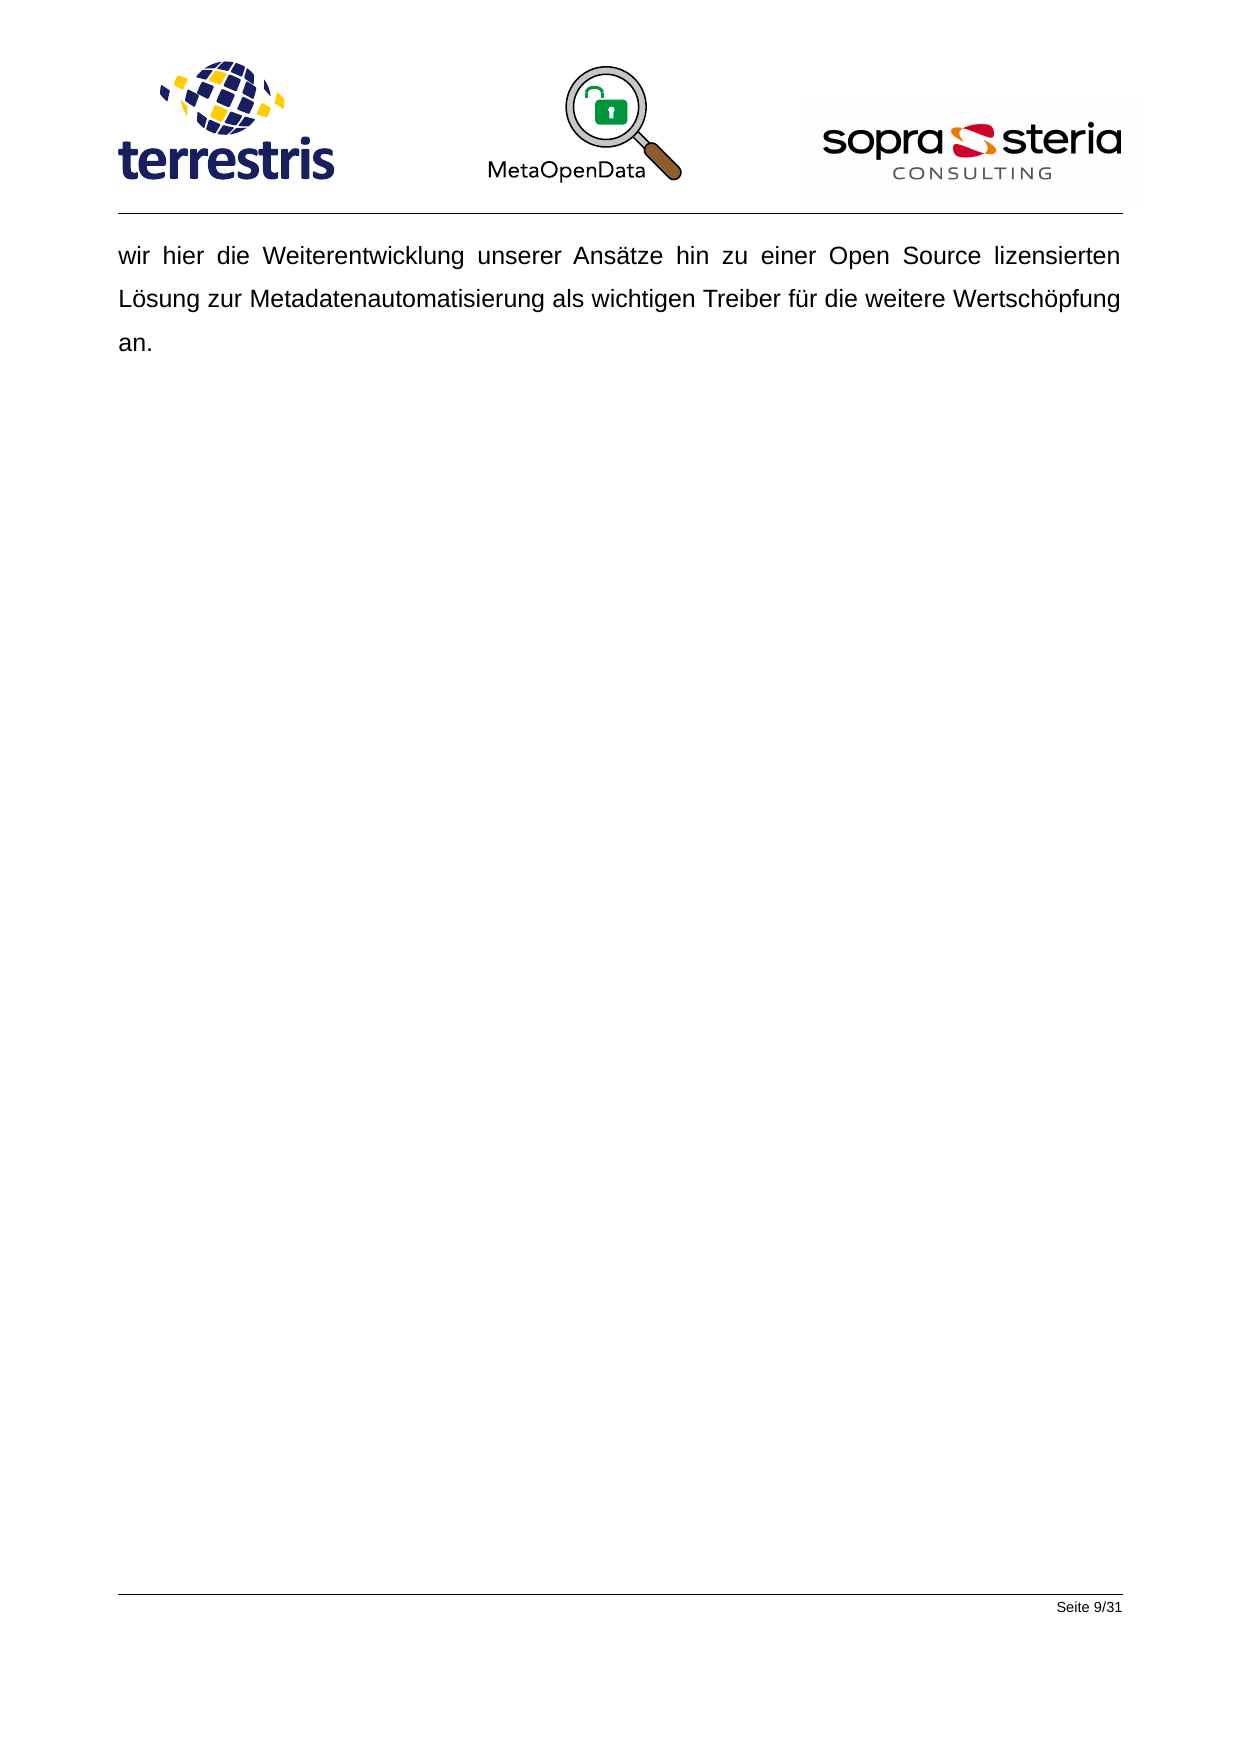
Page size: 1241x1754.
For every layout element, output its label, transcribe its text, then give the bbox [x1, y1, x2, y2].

text wir hier die Weiterentwicklung unserer Ansätze hin zu einer Open Source lizensierten Lösung zur Metadatenautomatisierung als wichtigen Treiber für die weitere Wertschöpfung an. [118, 241, 1122, 356]
picture [800, 98, 1144, 203]
